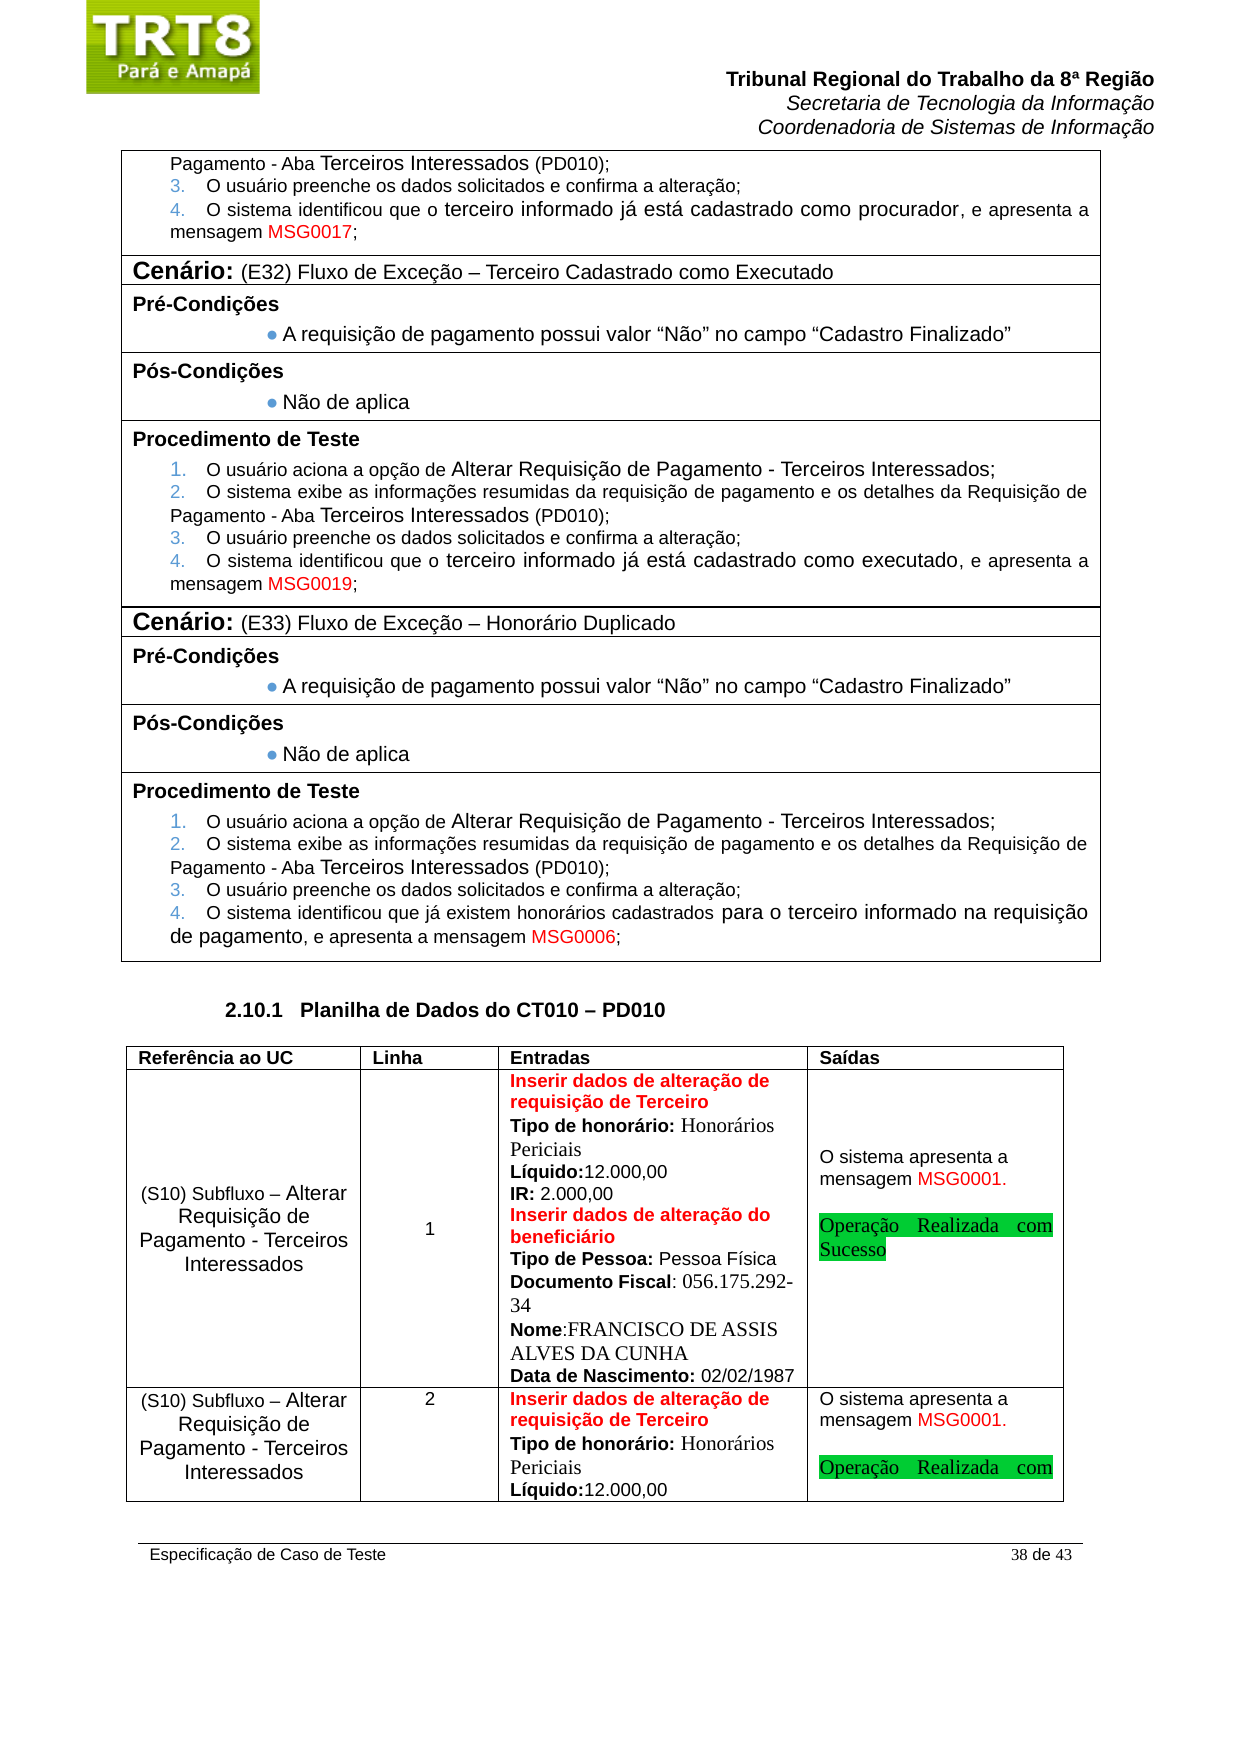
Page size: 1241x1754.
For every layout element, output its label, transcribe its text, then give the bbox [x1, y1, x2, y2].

table_header Linha [361, 1047, 498, 1069]
table_cell O sistema apresenta a mensagem MSG0001. Operação Realizada com [808, 1388, 1063, 1501]
table_cell Procedimento de Teste O usuário aciona a opção de Alterar Requisição de Pagamento - Terceiros Interessados; O sistema exibe as informações resumidas da requisição de pagamento e os detalhes da Requisição de Pagamento - Aba Terceiros Interessados (PD010); O usuário preenche os dados solicitados e confirma a alteração; O sistema identificou que o terceiro informado já está cadastrado como executado, e apresenta a mensagem MSG0019; [122, 421, 1100, 606]
table_header Saídas [808, 1047, 1063, 1069]
subtitle Planilha de Dados do CT010 – PD010 [225, 998, 1090, 1022]
table_cell Cenário: (E32) Fluxo de Exceção – Terceiro Cadastrado como Executado [122, 256, 1100, 284]
table_header Referência ao UC [127, 1047, 360, 1069]
table_cell Pós-Condições Não de aplica [122, 705, 1100, 772]
table_cell Cenário: (E33) Fluxo de Exceção – Honorário Duplicado [122, 608, 1100, 636]
table_cell Pós-Condições Não de aplica [122, 353, 1100, 420]
table_cell (S10) Subfluxo – Alterar Requisição de Pagamento - Terceiros Interessados [127, 1388, 360, 1501]
table_cell Pré-Condições A requisição de pagamento possui valor “Não” no campo “Cadastro Finalizado” [122, 285, 1100, 352]
table_header Entradas [499, 1047, 807, 1069]
table_cell O sistema apresenta a mensagem MSG0001. Operação Realizada com Sucesso [808, 1070, 1063, 1387]
table_cell Procedimento de Teste O usuário aciona a opção de Alterar Requisição de Pagamento - Terceiros Interessados; O sistema exibe as informações resumidas da requisição de pagamento e os detalhes da Requisição de Pagamento - Aba Terceiros Interessados (PD010); O usuário preenche os dados solicitados e confirma a alteração; O sistema identificou que já existem honorários cadastrados para o terceiro informado na requisição de pagamento, e apresenta a mensagem MSG0006; [122, 773, 1100, 961]
table_cell 2 [361, 1388, 498, 1501]
picture [86, 0, 260, 94]
table_cell Inserir dados de alteração de requisição de Terceiro Tipo de honorário: Honorários Periciais Líquido:12.000,00 IR: 2.000,00 Inserir dados de alteração do beneficiário Tipo de Pessoa: Pessoa Física Documento Fiscal: 056.175.292-34 Nome:FRANCISCO DE ASSIS ALVES DA CUNHA Data de Nascimento: 02/02/1987 [499, 1070, 807, 1387]
table_cell 1 [361, 1070, 498, 1387]
table_cell Pagamento - Aba Terceiros Interessados (PD010); O usuário preenche os dados solicitados e confirma a alteração; O sistema identificou que o terceiro informado já está cadastrado como procurador, e apresenta a mensagem MSG0017; [122, 151, 1100, 254]
table_cell Inserir dados de alteração de requisição de Terceiro Tipo de honorário: Honorários Periciais Líquido:12.000,00 [499, 1388, 807, 1501]
table_cell Pré-Condições A requisição de pagamento possui valor “Não” no campo “Cadastro Finalizado” [122, 637, 1100, 704]
table_cell (S10) Subfluxo – Alterar Requisição de Pagamento - Terceiros Interessados [127, 1070, 360, 1387]
